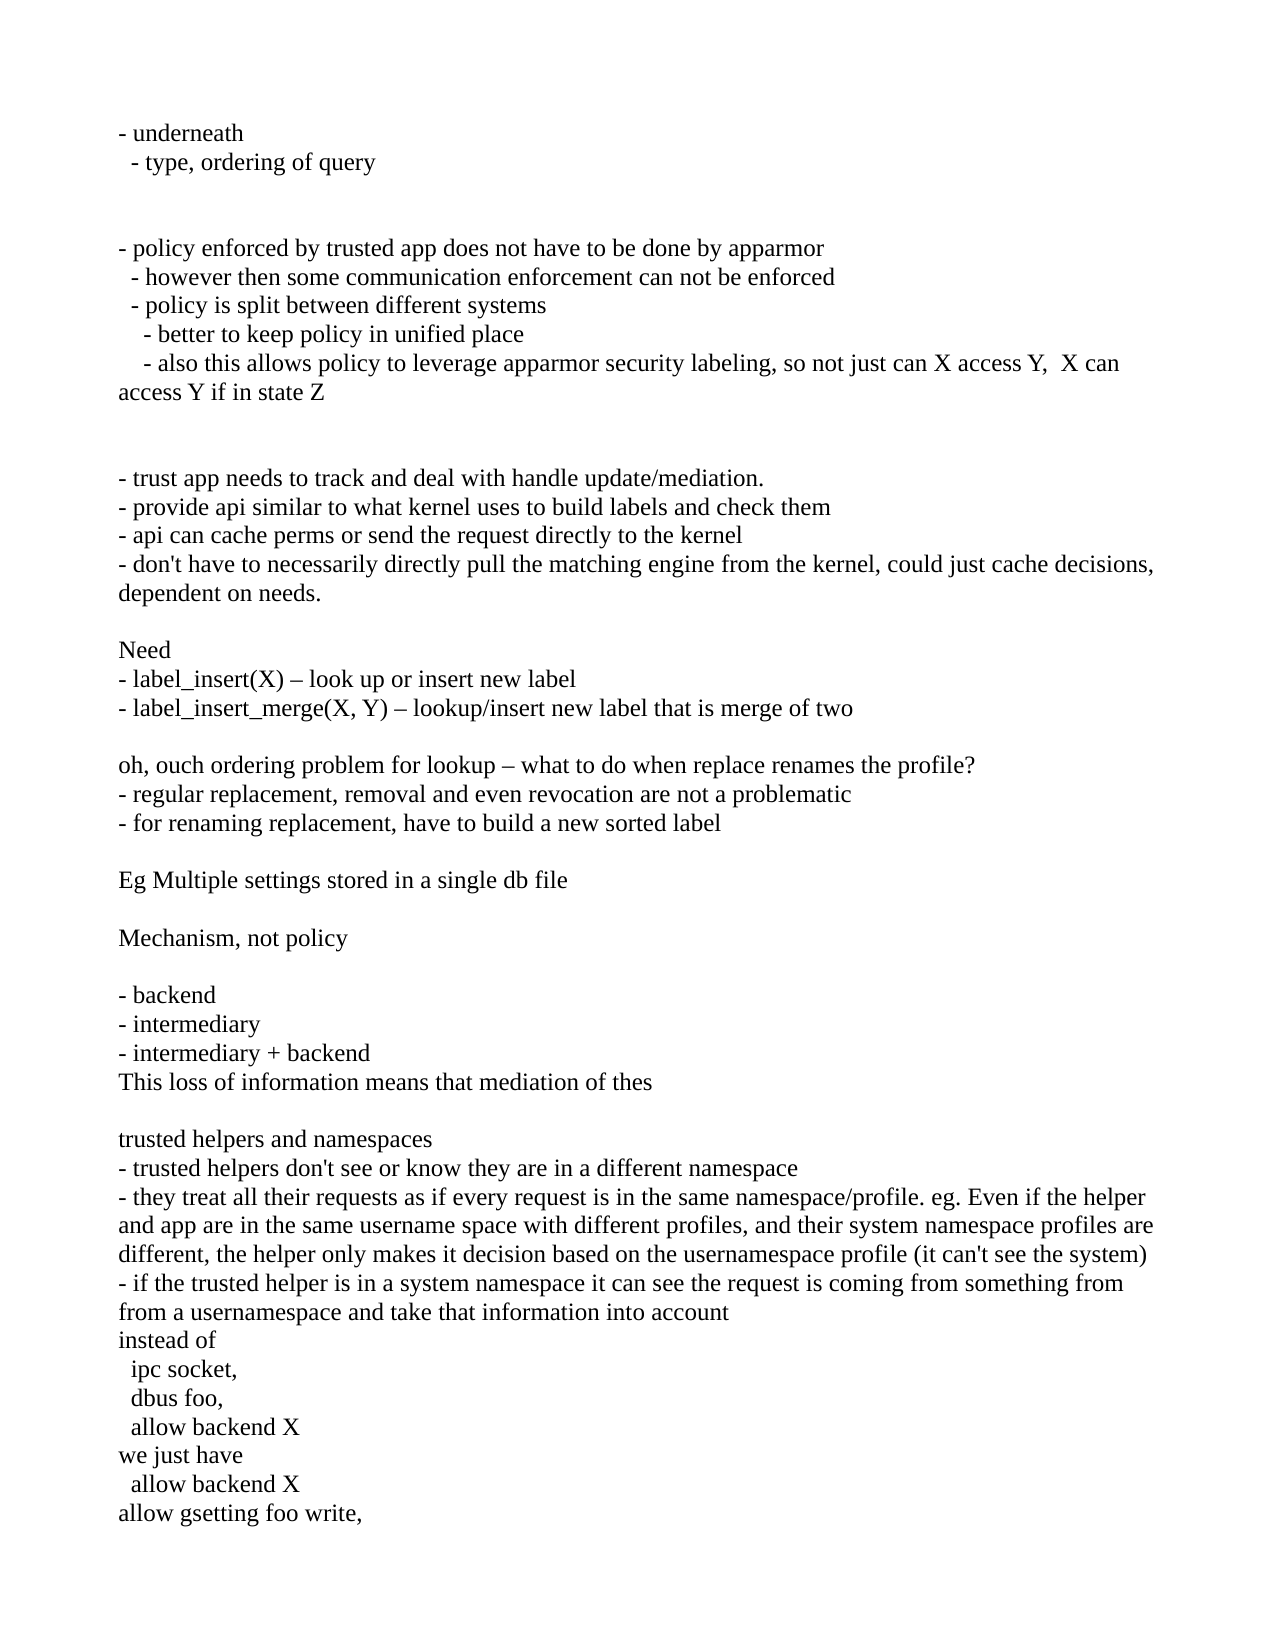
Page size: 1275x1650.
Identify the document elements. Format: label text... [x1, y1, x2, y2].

text - intermediary + backend [118, 1038, 1157, 1067]
text Eg Multiple settings stored in a single db file [118, 866, 1157, 894]
text trusted helpers and namespaces [118, 1124, 1157, 1153]
text - also this allows policy to leverage apparmor security labeling, so not just can X access Y, X can access Y if in state Z [118, 348, 1157, 406]
text oh, ouch ordering problem for lookup – what to do when replace renames the profile? [118, 751, 1157, 779]
text allow backend X [118, 1412, 1157, 1441]
text - underneath [118, 118, 1157, 147]
text - intermediary [118, 1009, 1157, 1038]
text - they treat all their requests as if every request is in the same namespace/profile. eg. Even if the helper and app are in the same username space with different profiles, and their system namespace profiles are different, the helper only makes it decision based on the usernamespace profile (it can't see the system) [118, 1182, 1157, 1268]
text ipc socket, [118, 1354, 1157, 1383]
text Mechanism, not policy [118, 923, 1157, 952]
text - for renaming replacement, have to build a new sorted label [118, 808, 1157, 837]
text - backend [118, 981, 1157, 1009]
text - trusted helpers don't see or know they are in a different namespace [118, 1153, 1157, 1182]
text instead of [118, 1326, 1157, 1354]
text - api can cache perms or send the request directly to the kernel [118, 521, 1157, 549]
text - provide api similar to what kernel uses to build labels and check them [118, 492, 1157, 521]
text allow gsetting foo write, [118, 1498, 1157, 1527]
text - better to keep policy in unified place [118, 319, 1157, 348]
text - policy enforced by trusted app does not have to be done by apparmor [118, 233, 1157, 262]
text - policy is split between different systems [118, 291, 1157, 319]
text Need [118, 636, 1157, 664]
text - label_insert_merge(X, Y) – lookup/insert new label that is merge of two [118, 693, 1157, 722]
text - label_insert(X) – look up or insert new label [118, 664, 1157, 693]
text we just have [118, 1441, 1157, 1469]
text dbus foo, [118, 1383, 1157, 1412]
text - if the trusted helper is in a system namespace it can see the request is coming from something from from a usernamespace and take that information into account [118, 1268, 1157, 1326]
text - regular replacement, removal and even revocation are not a problematic [118, 779, 1157, 808]
text - don't have to necessarily directly pull the matching engine from the kernel, could just cache decisions, dependent on needs. [118, 549, 1157, 607]
text This loss of information means that mediation of thes [118, 1067, 1157, 1096]
text allow backend X [118, 1469, 1157, 1498]
text - however then some communication enforcement can not be enforced [118, 262, 1157, 291]
text - trust app needs to track and deal with handle update/mediation. [118, 463, 1157, 492]
text - type, ordering of query [118, 147, 1157, 176]
